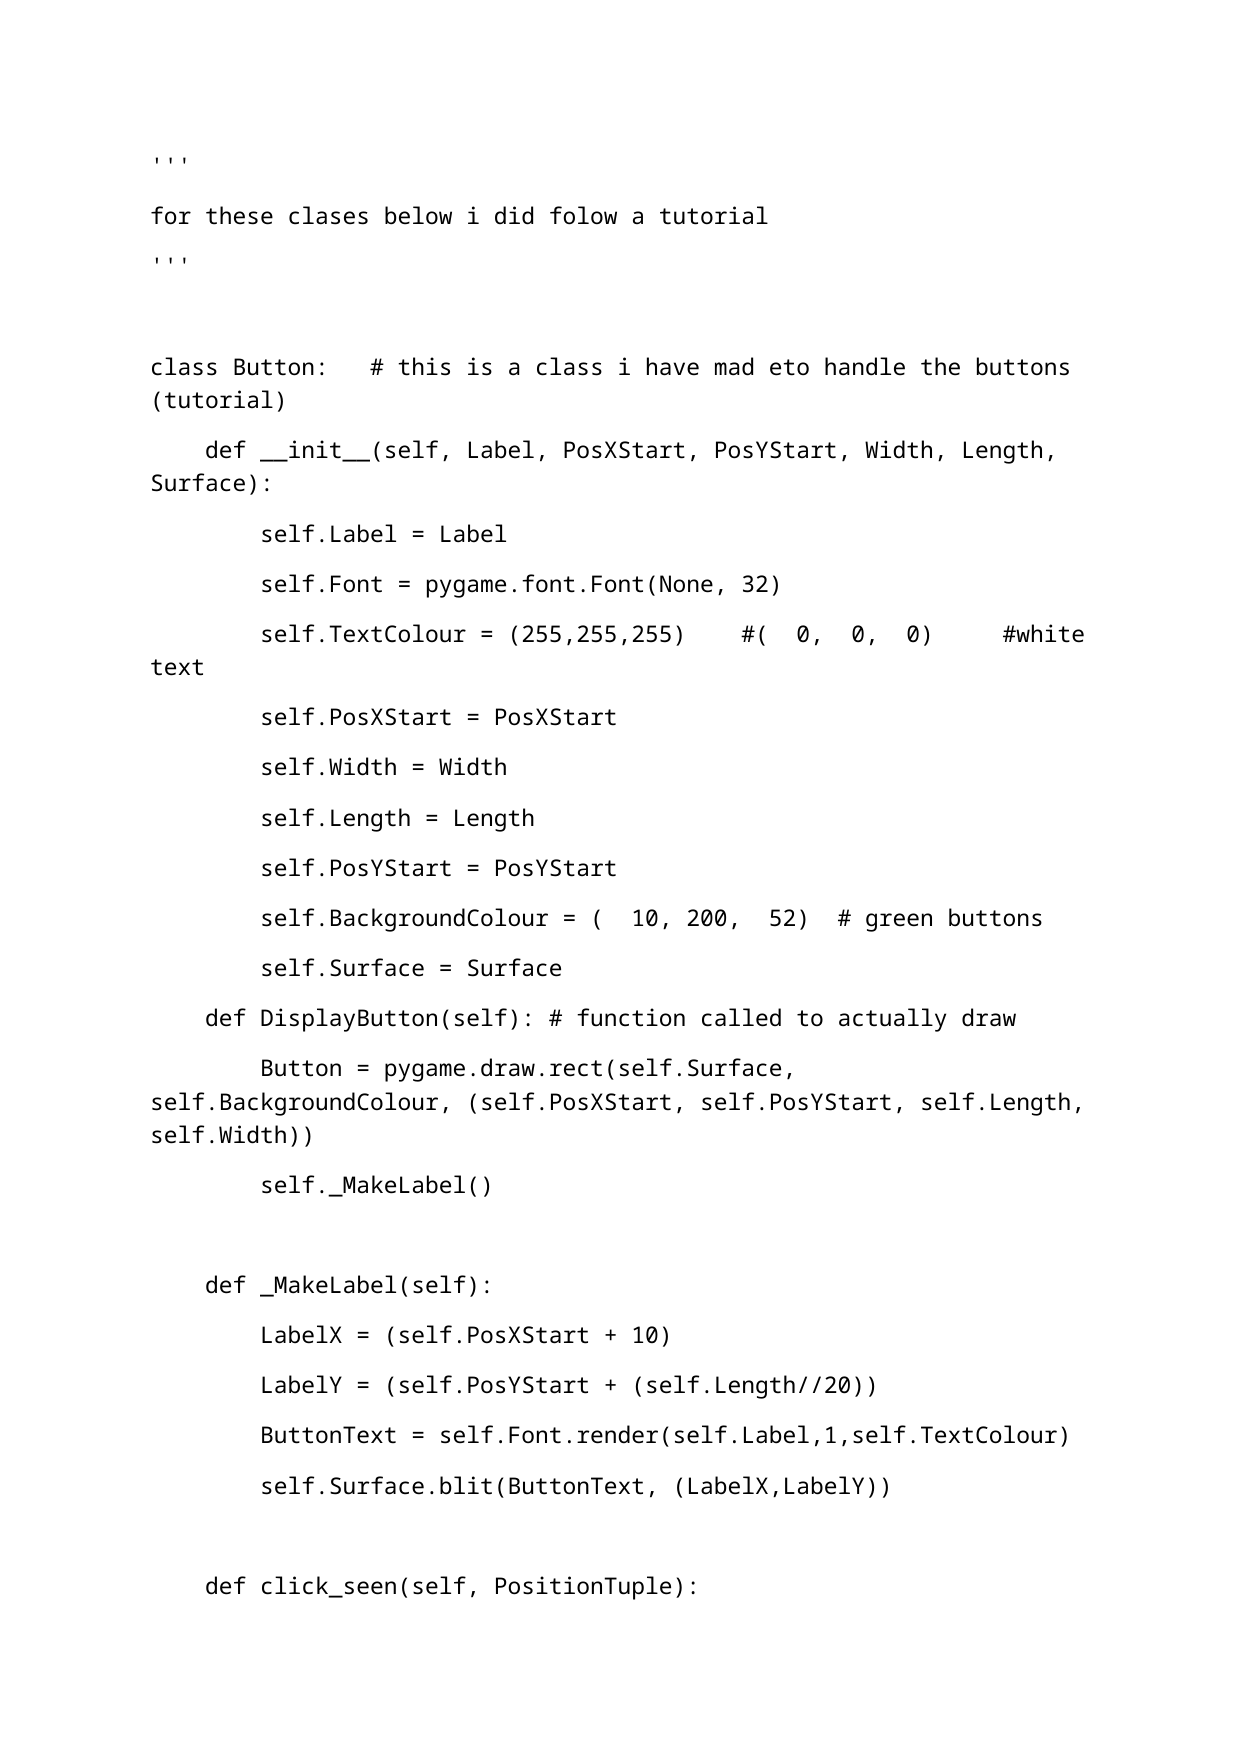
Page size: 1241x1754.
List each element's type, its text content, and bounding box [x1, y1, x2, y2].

text self.PosXStart = PosXStart [150, 701, 1090, 732]
text ButtonText = self.Font.render(self.Label,1,self.TextColour) [150, 1419, 1090, 1451]
text self.Surface = Surface [150, 952, 1090, 983]
text ''' [150, 150, 1090, 181]
text def _MakeLabel(self): [150, 1269, 1090, 1300]
text self._MakeLabel() [150, 1169, 1090, 1200]
text for these clases below i did folow a tutorial [150, 200, 1090, 231]
text self.Label = Label [150, 517, 1090, 549]
text self.Surface.blit(ButtonText, (LabelX,LabelY)) [150, 1469, 1090, 1501]
text def __init__(self, Label, PosXStart, PosYStart, Width, Length, Surface): [150, 434, 1090, 499]
text self.PosYStart = PosYStart [150, 852, 1090, 883]
text Button = pygame.draw.rect(self.Surface, self.BackgroundColour, (self.PosXStart, self.PosYStart, self.Length, self.Width)) [150, 1052, 1090, 1150]
text def DisplayButton(self): # function called to actually draw [150, 1002, 1090, 1033]
text self.BackgroundColour = ( 10, 200, 52) # green buttons [150, 902, 1090, 933]
text def click_seen(self, PositionTuple): [150, 1570, 1090, 1601]
text class Button: # this is a class i have mad eto handle the buttons (tutorial) [150, 350, 1090, 415]
text self.Length = Length [150, 801, 1090, 833]
text ''' [150, 250, 1090, 281]
text self.TextColour = (255,255,255) #( 0, 0, 0) #white text [150, 618, 1090, 682]
text self.Width = Width [150, 751, 1090, 783]
text LabelX = (self.PosXStart + 10) [150, 1319, 1090, 1351]
text self.Font = pygame.font.Font(None, 32) [150, 568, 1090, 599]
text LabelY = (self.PosYStart + (self.Length//20)) [150, 1369, 1090, 1401]
